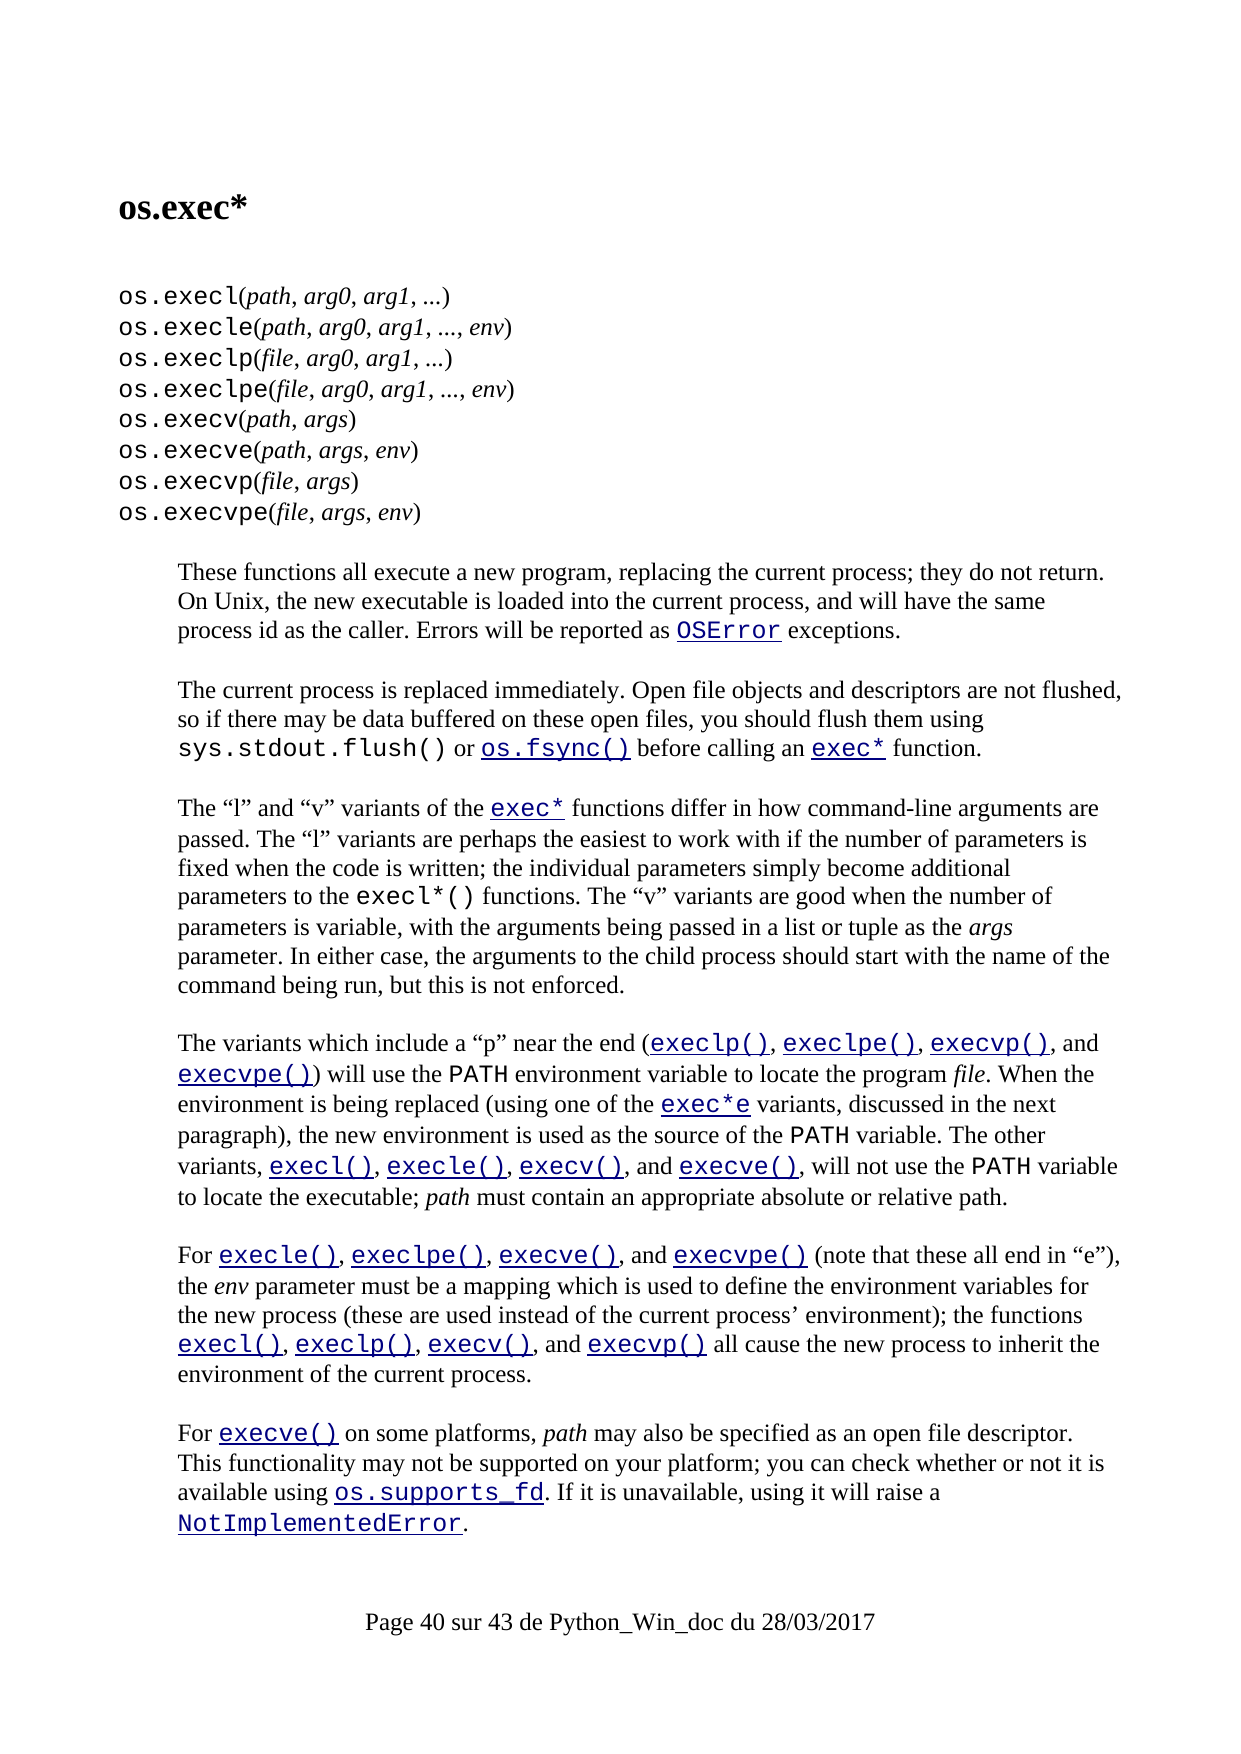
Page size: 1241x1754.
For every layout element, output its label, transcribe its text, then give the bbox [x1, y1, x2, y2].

subtitle os.execlp(file, arg0, arg1, ...) [118, 343, 1122, 374]
list These functions all execute a new program, replacing the current process; they do not return. On Unix, the new executable is loaded into the current process, and will have the same process id as the caller. Errors will be reported as OSError exceptions. [177, 557, 1122, 646]
list The variants which include a “p” near the end (execlp(), execlpe(), execvp(), and execvpe()) will use the PATH environment variable to locate the program file. When the environment is being replaced (using one of the exec*e variants, discussed in the next paragraph), the new environment is used as the source of the PATH variable. The other variants, execl(), execle(), execv(), and execve(), will not use the PATH variable to locate the executable; path must contain an appropriate absolute or relative path. [177, 1028, 1122, 1211]
subtitle os.execv(path, args) [118, 404, 1122, 435]
list For execle(), execlpe(), execve(), and execvpe() (note that these all end in “e”), the env parameter must be a mapping which is used to define the environment variables for the new process (these are used instead of the current process’ environment); the functions execl(), execlp(), execv(), and execvp() all cause the new process to inherit the environment of the current process. [177, 1240, 1122, 1388]
subtitle os.execlpe(file, arg0, arg1, ..., env) [118, 374, 1122, 404]
list The “l” and “v” variants of the exec* functions differ in how command-line arguments are passed. The “l” variants are perhaps the easiest to work with if the number of parameters is fixed when the code is written; the individual parameters simply become additional parameters to the execl*() functions. The “v” variants are good when the number of parameters is variable, with the arguments being passed in a list or tuple as the args parameter. In either case, the arguments to the child process should start with the name of the command being run, but this is not enforced. [177, 793, 1122, 998]
subtitle os.execve(path, args, env) [118, 435, 1122, 466]
list For execve() on some platforms, path may also be specified as an open file descriptor. This functionality may not be supported on your platform; you can check whether or not it is available using os.supports_fd. If it is unavailable, using it will raise a NotImplementedError. [177, 1418, 1122, 1539]
subtitle os.execl(path, arg0, arg1, ...) [118, 281, 1122, 312]
subtitle os.execvpe(file, args, env) [118, 497, 1122, 528]
subtitle os.execle(path, arg0, arg1, ..., env) [118, 312, 1122, 343]
subtitle os.execvp(file, args) [118, 466, 1122, 497]
subtitle os.exec* [118, 184, 1122, 227]
list The current process is replaced immediately. Open file objects and descriptors are not flushed, so if there may be data buffered on these open files, you should flush them using sys.stdout.flush() or os.fsync() before calling an exec* function. [177, 675, 1122, 763]
